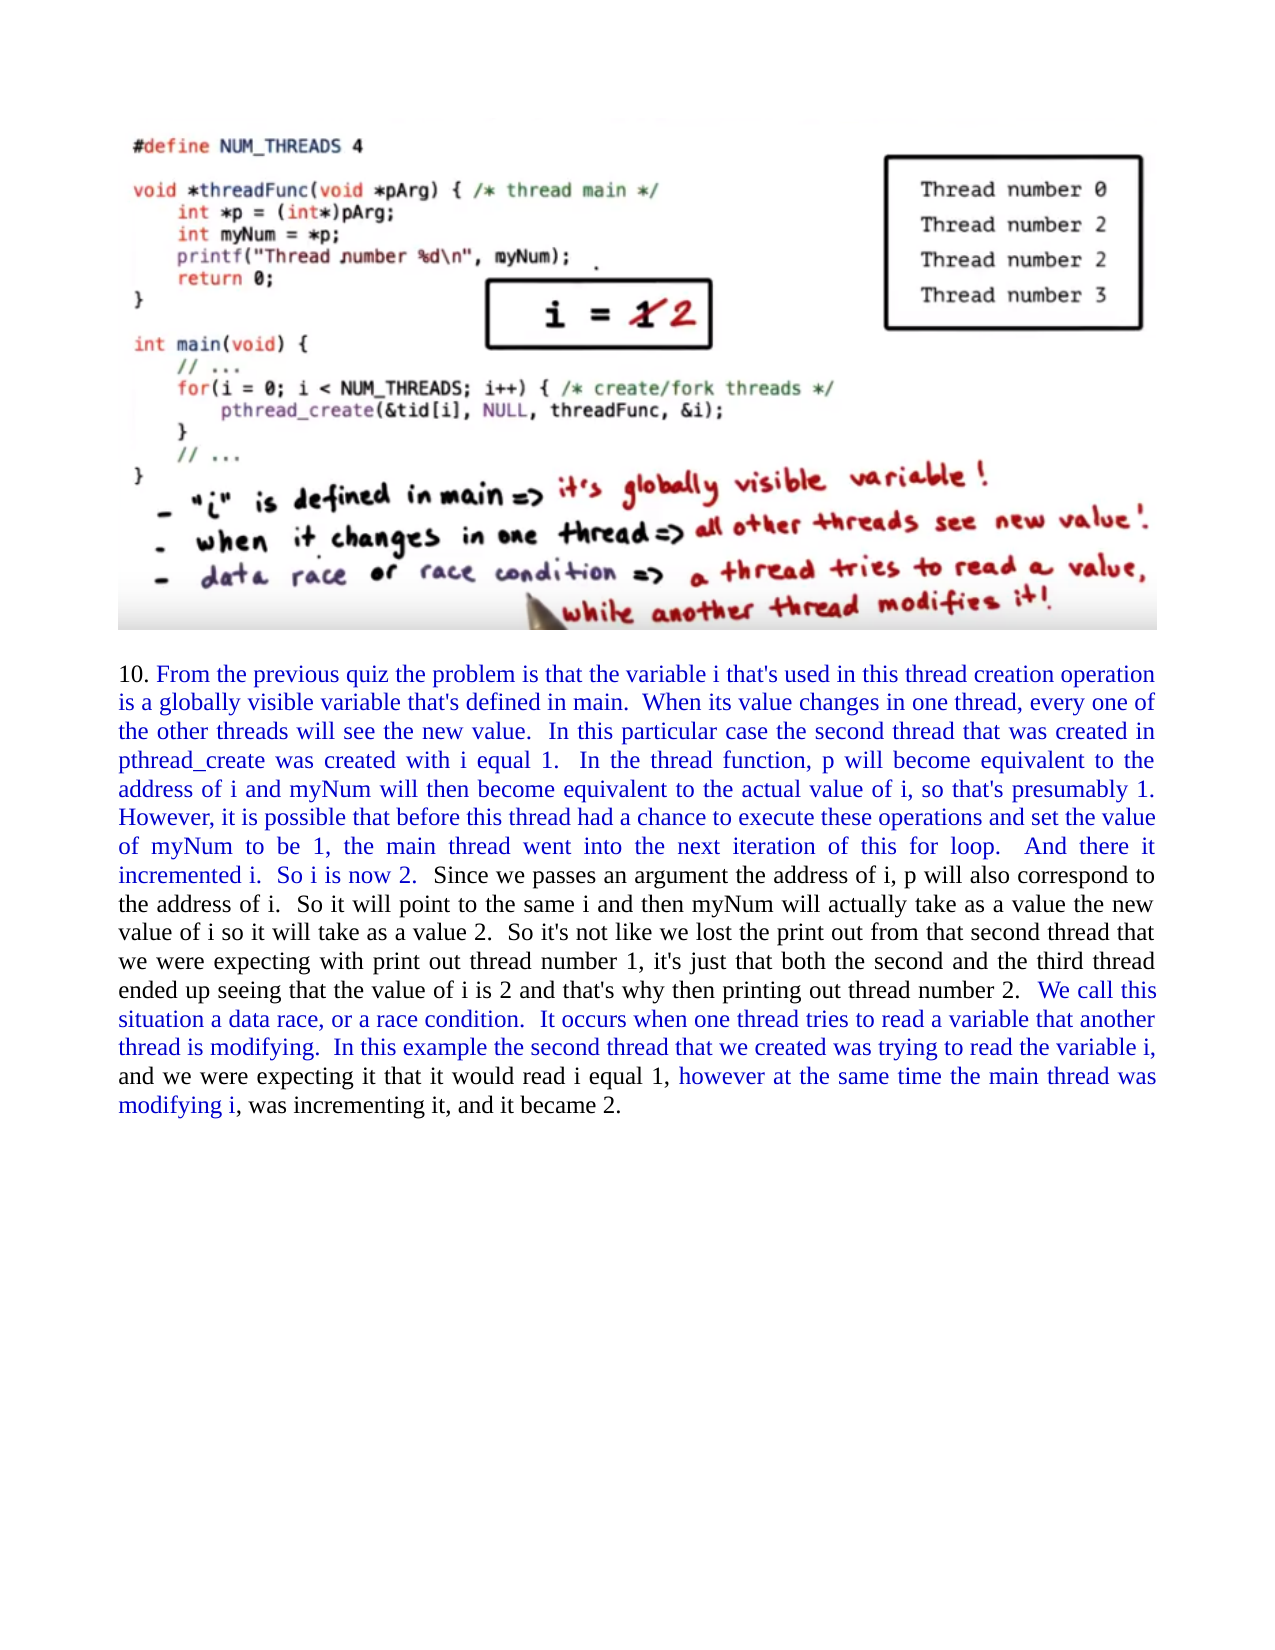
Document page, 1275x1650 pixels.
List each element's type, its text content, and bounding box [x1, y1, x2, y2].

text 10. From the previous quiz the problem is that the variable i that's used in this thread creation operation is a globally visible variable that's defined in main. When its value changes in one thread, every one of the other threads will see the new value. In this particular case the second thread that was created in pthread_create was created with i equal 1. In the thread function, p will become equivalent to the address of i and myNum will then become equivalent to the actual value of i, so that's presumably 1. However, it is possible that before this thread had a chance to execute these operations and set the value of myNum to be 1, the main thread went into the next iteration of this for loop. And there it incremented i. So i is now 2. Since we passes an argument the address of i, p will also correspond to the address of i. So it will point to the same i and then myNum will actually take as a value the new value of i so it will take as a value 2. So it's not like we lost the print out from that second thread that we were expecting with print out thread number 1, it's just that both the second and the third thread ended up seeing that the value of i is 2 and that's why then printing out thread number 2. We call this situation a data race, or a race condition. It occurs when one thread tries to read a variable that another thread is modifying. In this example the second thread that we created was trying to read the variable i, and we were expecting it that it would read i equal 1, however at the same time the main thread was modifying i, was incrementing it, and it became 2. [118, 659, 1157, 1119]
picture [118, 118, 1157, 630]
